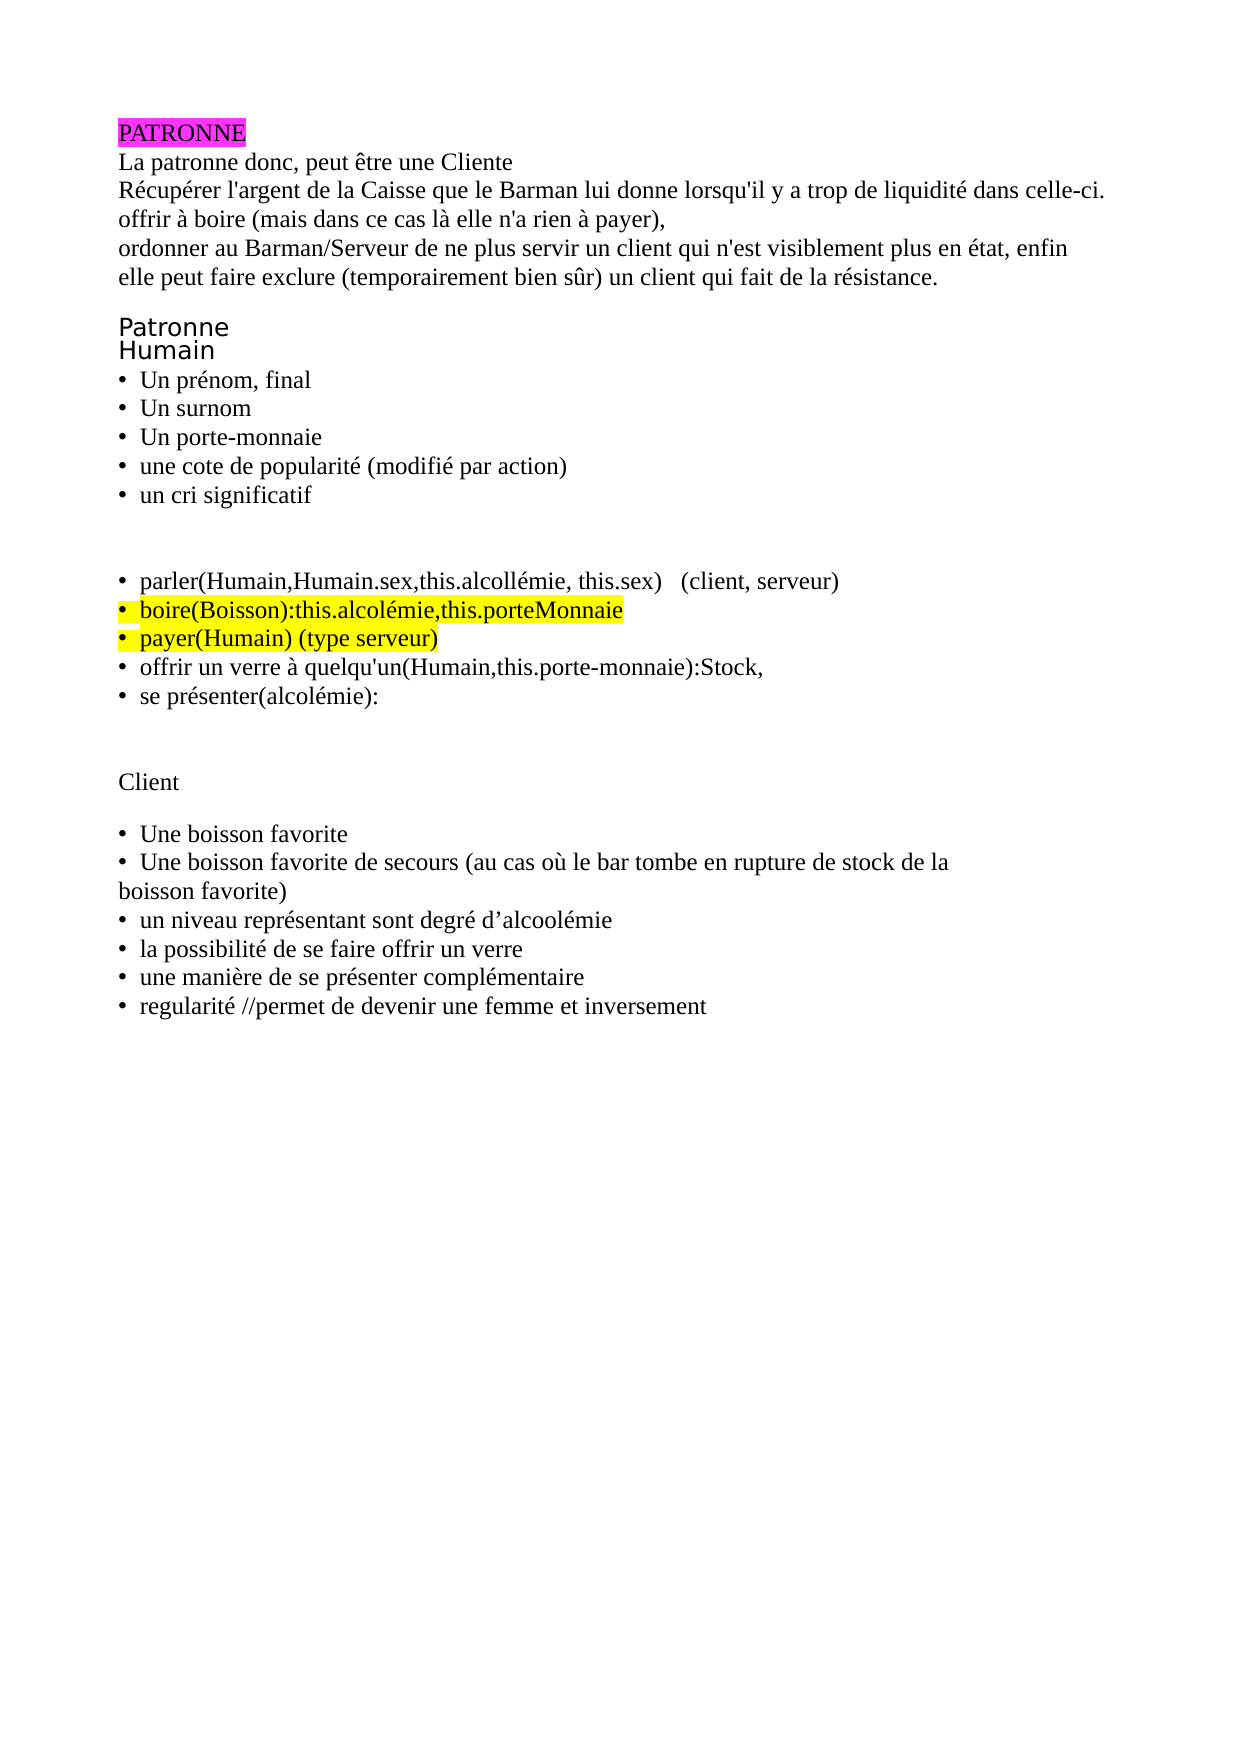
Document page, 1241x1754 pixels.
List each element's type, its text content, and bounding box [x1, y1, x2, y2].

text • Un surnom [118, 393, 1122, 422]
text • payer(Humain) (type serveur) [118, 623, 1122, 652]
text • regularité //permet de devenir une femme et inversement [118, 991, 1122, 1020]
text • boire(Boisson):this.alcolémie,this.porteMonnaie [118, 595, 1122, 623]
text • Une boisson favorite [118, 819, 1122, 847]
text La patronne donc, peut être une Cliente [118, 147, 1122, 176]
text offrir à boire (mais dans ce cas là elle n'a rien à payer), [118, 204, 1122, 233]
text • offrir un verre à quelqu'un(Humain,this.porte-monnaie):Stock, [118, 652, 1122, 681]
text Récupérer l'argent de la Caisse que le Barman lui donne lorsqu'il y a trop de liquidité dans celle-ci. [118, 176, 1122, 204]
text Humain [118, 342, 1122, 365]
text elle peut faire exclure (temporairement bien sûr) un client qui fait de la résistance. [118, 262, 1122, 291]
text • Un porte-monnaie [118, 422, 1122, 451]
text ordonner au Barman/Serveur de ne plus servir un client qui n'est visiblement plus en état, enfin [118, 233, 1122, 262]
text Patronne [118, 319, 1122, 342]
text • Un prénom, final [118, 365, 1122, 393]
text • parler(Humain,Humain.sex,this.alcollémie, this.sex) (client, serveur) [118, 566, 1122, 595]
text • un cri significatif [118, 480, 1122, 508]
text boisson favorite) [118, 876, 1122, 905]
text • la possibilité de se faire offrir un verre [118, 934, 1122, 962]
text • se présenter(alcolémie): [118, 681, 1122, 710]
text • une cote de popularité (modifié par action) [118, 451, 1122, 480]
text • un niveau représentant sont degré d’alcoolémie [118, 905, 1122, 934]
text Client [118, 767, 1122, 796]
text PATRONNE [118, 118, 1122, 147]
text • une manière de se présenter complémentaire [118, 962, 1122, 991]
text • Une boisson favorite de secours (au cas où le bar tombe en rupture de stock de la [118, 847, 1122, 876]
